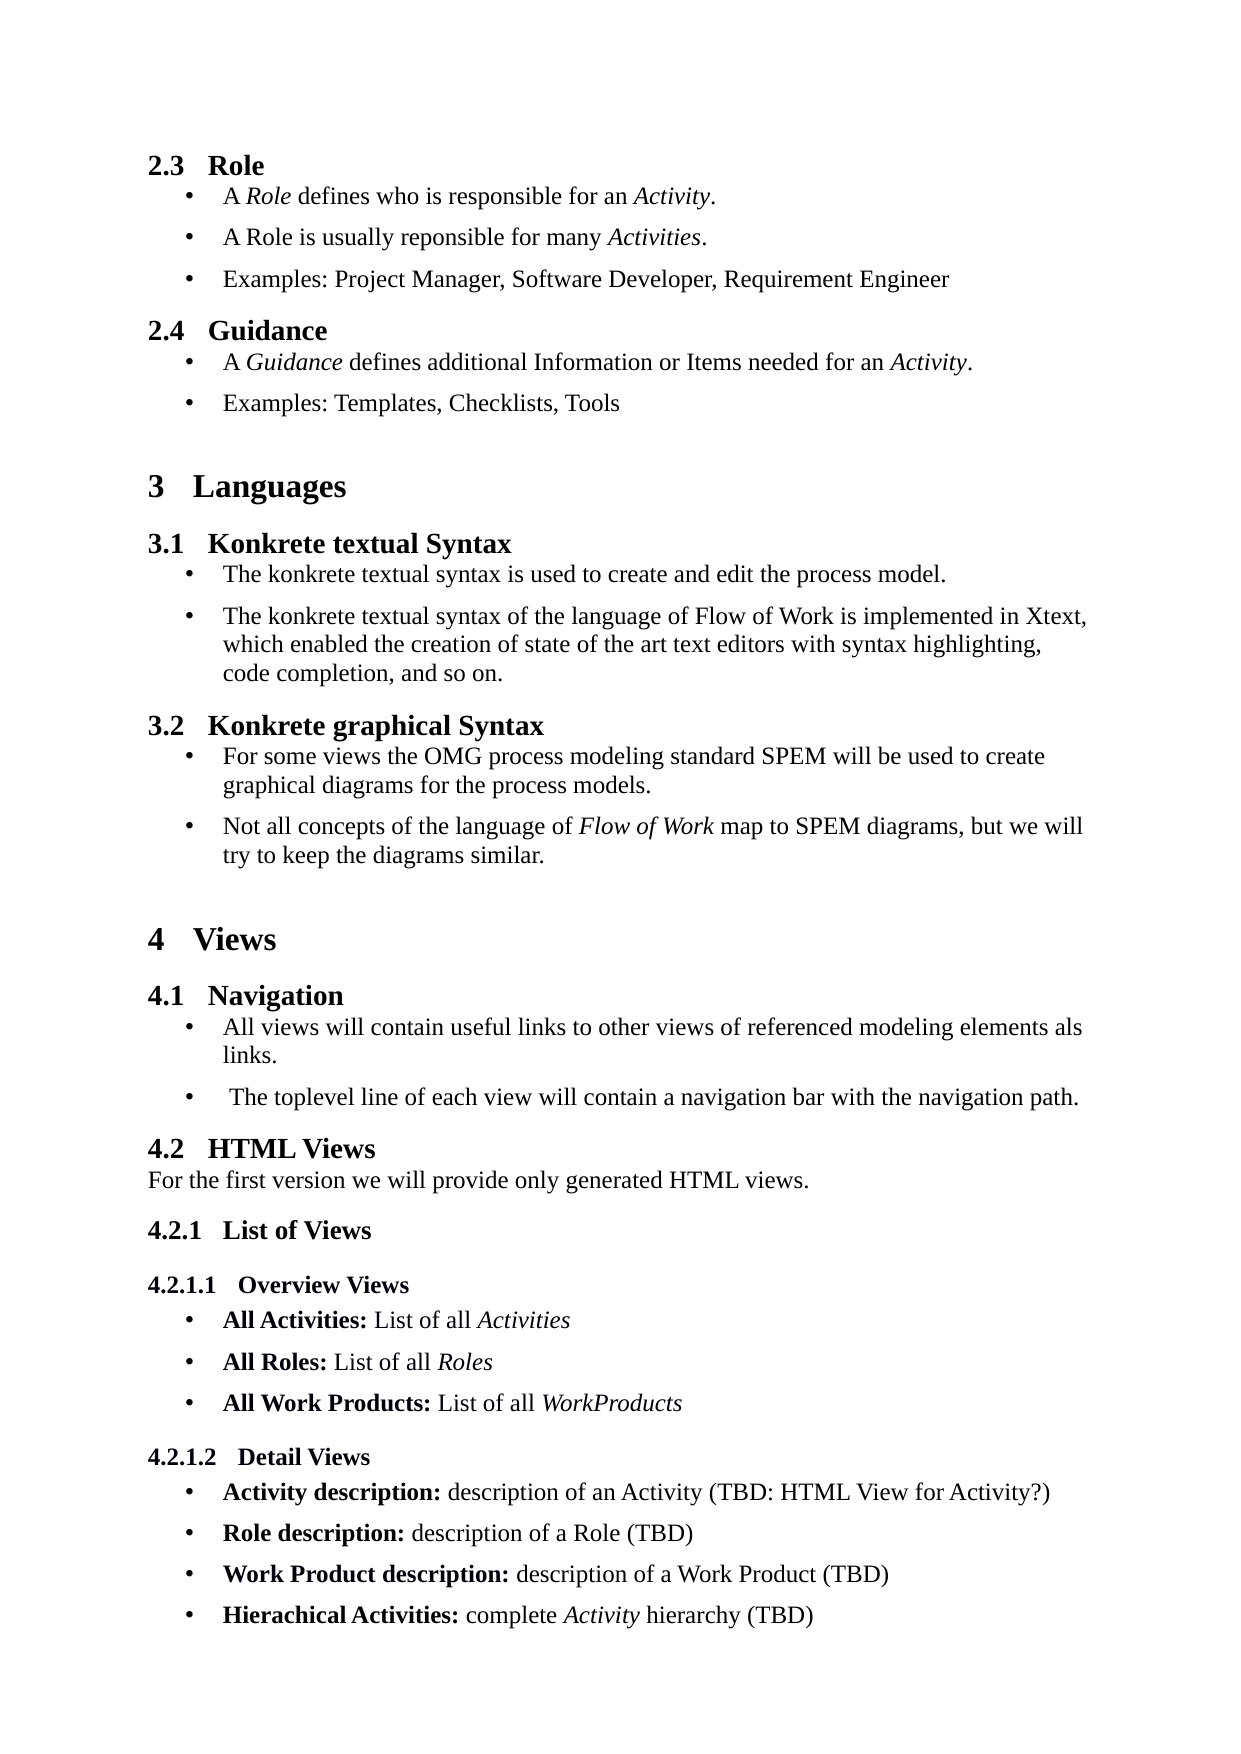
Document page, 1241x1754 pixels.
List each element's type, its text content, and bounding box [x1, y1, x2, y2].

subtitle List of Views [148, 1214, 1093, 1245]
list Examples: Project Manager, Software Developer, Requirement Engineer [185, 264, 1093, 292]
list A Guidance defines additional Information or Items needed for an Activity. [185, 347, 1093, 376]
list Not all concepts of the language of Flow of Work map to SPEM diagrams, but we will try to keep the diagrams similar. [185, 811, 1093, 869]
subtitle Konkrete textual Syntax [148, 526, 1093, 559]
list Examples: Templates, Checklists, Tools [185, 388, 1093, 417]
subtitle HTML Views [148, 1131, 1093, 1165]
list The konkrete textual syntax of the language of Flow of Work is implemented in Xtext, which enabled the creation of state of the art text editors with syntax highlighting, code completion, and so on. [185, 601, 1093, 687]
list All Roles: List of all Roles [185, 1347, 1093, 1375]
subtitle Overview Views [148, 1270, 1093, 1299]
list For some views the OMG process modeling standard SPEM will be used to create graphical diagrams for the process models. [185, 741, 1093, 799]
list The konkrete textual syntax is used to create and edit the process model. [185, 559, 1093, 588]
list Hierachical Activities: complete Activity hierarchy (TBD) [185, 1600, 1093, 1629]
subtitle Detail Views [148, 1442, 1093, 1470]
list All Activities: List of all Activities [185, 1305, 1093, 1334]
list Activity description: description of an Activity (TBD: HTML View for Activity?) [185, 1477, 1093, 1505]
list Role description: description of a Role (TBD) [185, 1518, 1093, 1547]
list A Role is usually reponsible for many Activities. [185, 222, 1093, 251]
text For the first version we will provide only generated HTML views. [148, 1165, 1093, 1193]
subtitle Navigation [148, 978, 1093, 1012]
list The toplevel line of each view will contain a navigation bar with the navigation path. [185, 1082, 1093, 1110]
subtitle Languages [148, 467, 1093, 505]
list All Work Products: List of all WorkProducts [185, 1388, 1093, 1417]
subtitle Guidance [148, 313, 1093, 347]
subtitle Konkrete graphical Syntax [148, 708, 1093, 741]
subtitle Views [148, 919, 1093, 957]
subtitle Role [148, 148, 1093, 181]
list Work Product description: description of a Work Product (TBD) [185, 1559, 1093, 1588]
list A Role defines who is responsible for an Activity. [185, 181, 1093, 210]
list All views will contain useful links to other views of referenced modeling elements als links. [185, 1012, 1093, 1069]
